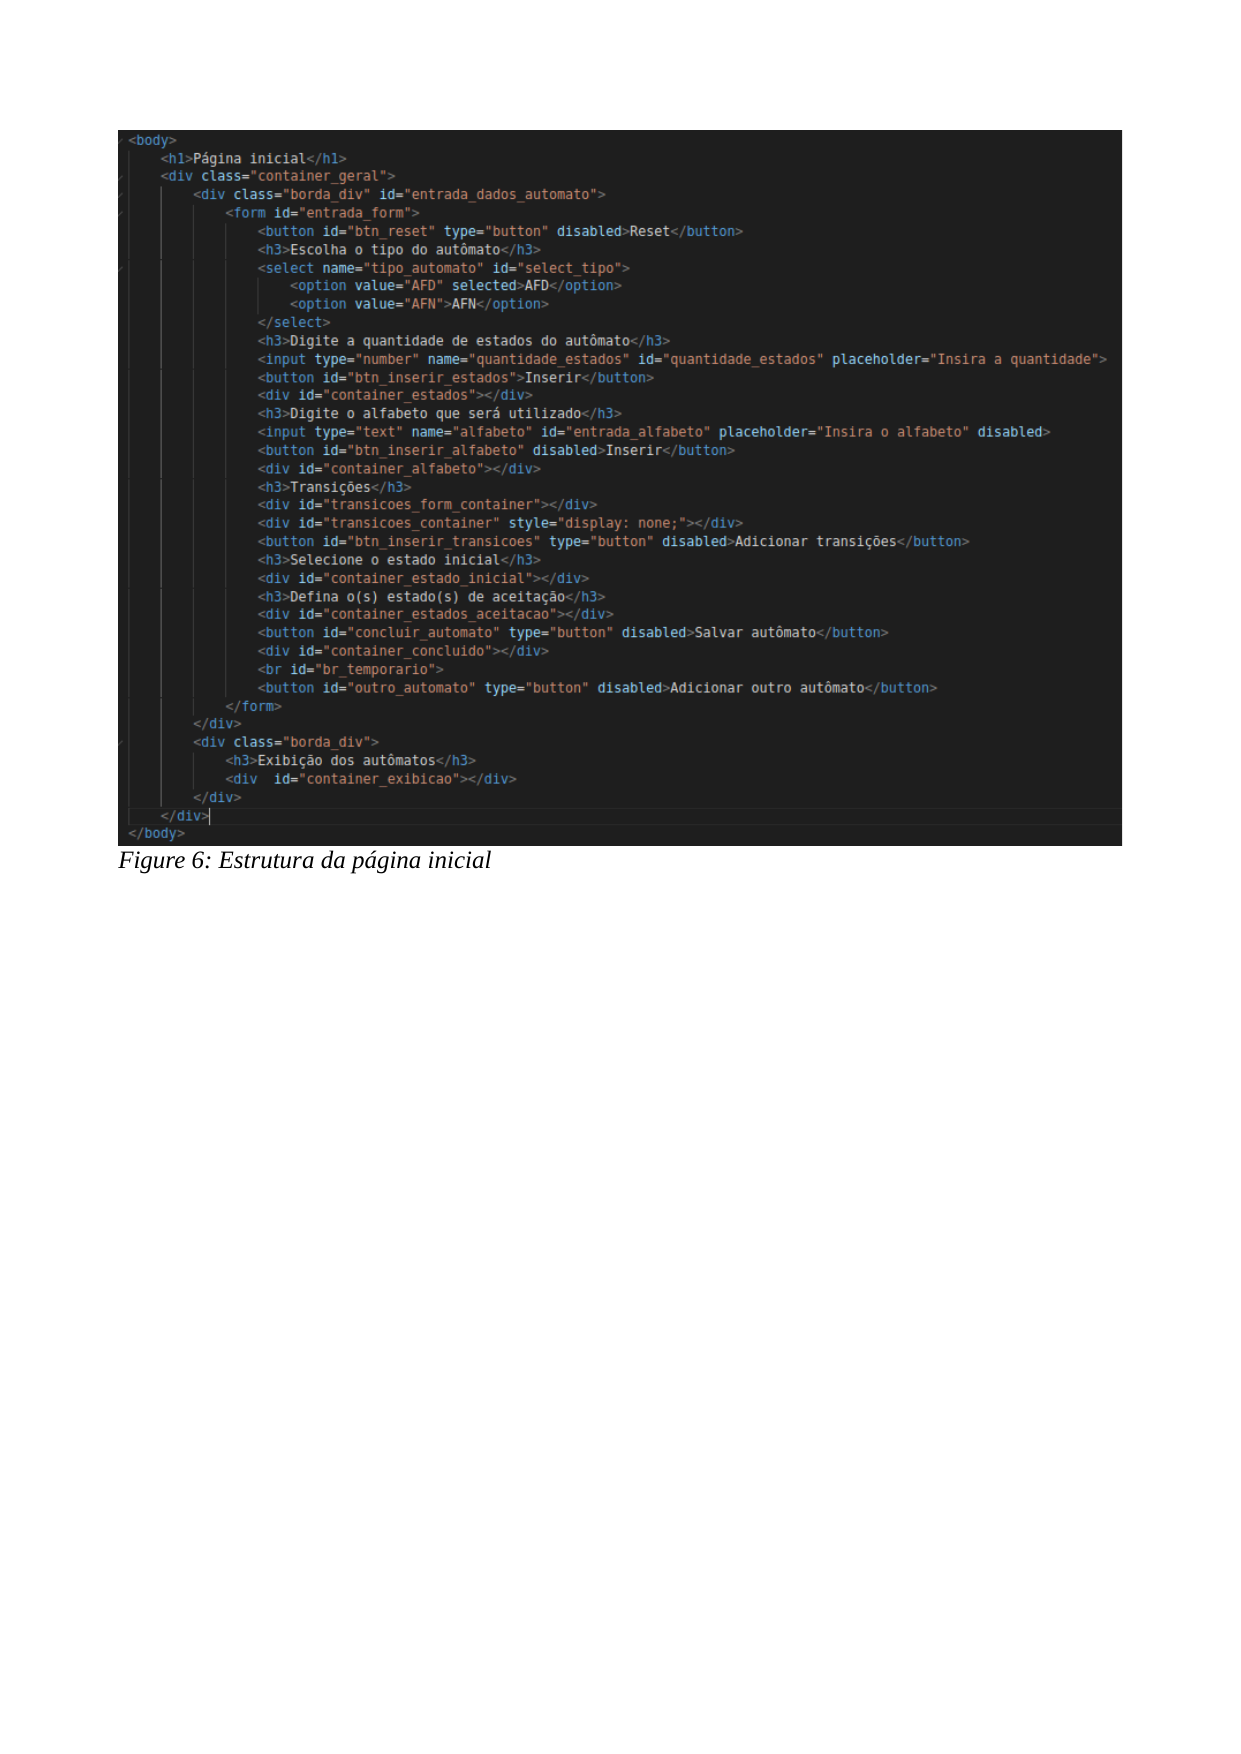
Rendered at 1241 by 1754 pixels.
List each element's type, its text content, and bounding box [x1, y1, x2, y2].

text Figure 6: Estrutura da página inicial [118, 846, 1122, 874]
text [118, 874, 1122, 1051]
picture [118, 130, 1123, 846]
